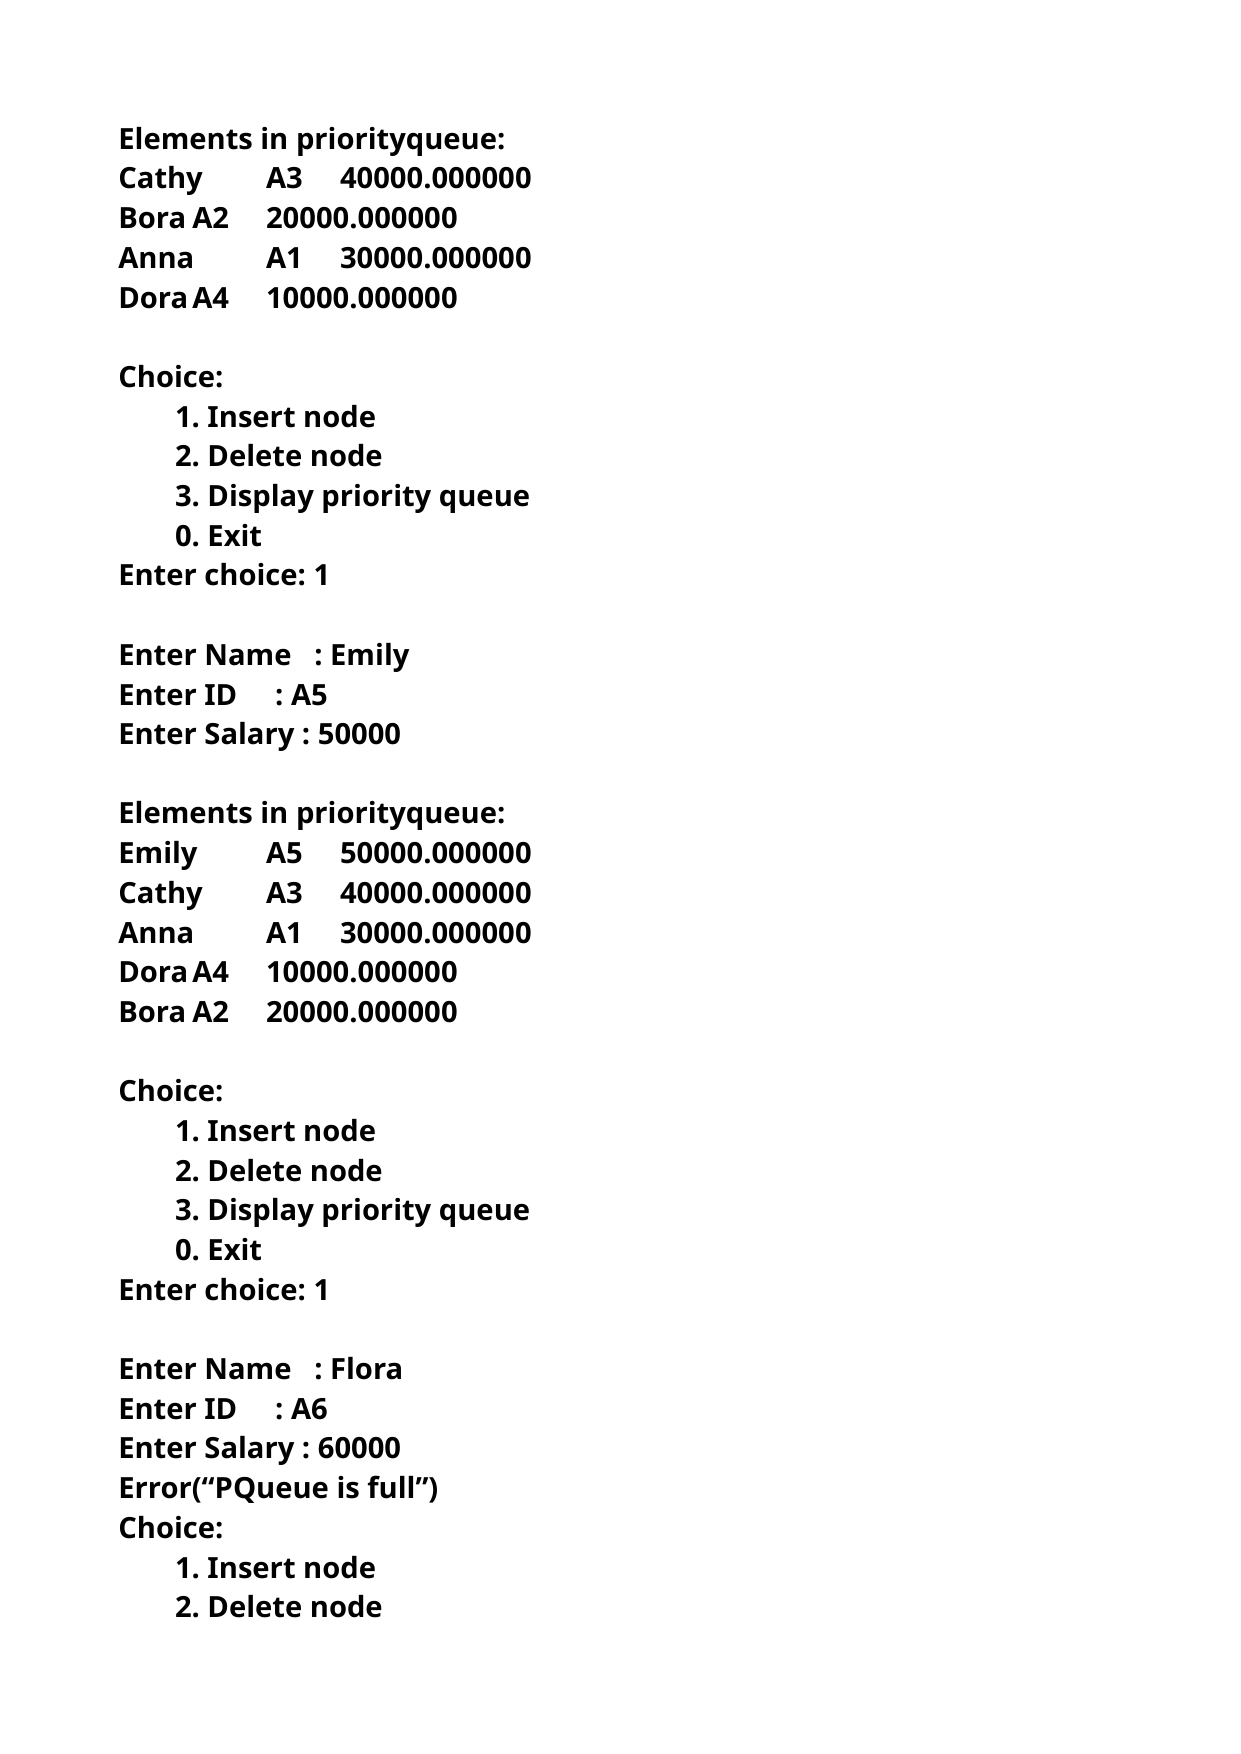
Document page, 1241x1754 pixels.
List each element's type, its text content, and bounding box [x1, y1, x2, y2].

text Enter Salary : 50000 [118, 713, 1122, 753]
text Enter choice: 1 [118, 1269, 1122, 1309]
text Choice: [118, 356, 1122, 396]
text 1. Insert node [118, 1547, 1122, 1587]
text Elements in priorityqueue: [118, 793, 1122, 832]
text 0. Exit [118, 515, 1122, 555]
text 3. Display priority queue [118, 1190, 1122, 1229]
text Choice: [118, 1507, 1122, 1547]
text Enter choice: 1 [118, 555, 1122, 594]
text Enter ID : A5 [118, 674, 1122, 713]
text 2. Delete node [118, 1150, 1122, 1190]
text Emily A5 50000.000000 [118, 832, 1122, 872]
text Dora A4 10000.000000 [118, 277, 1122, 317]
text Anna A1 30000.000000 [118, 912, 1122, 952]
text 3. Display priority queue [118, 475, 1122, 515]
text Choice: [118, 1071, 1122, 1110]
text Enter Name : Flora [118, 1348, 1122, 1388]
text Bora A2 20000.000000 [118, 991, 1122, 1031]
text 2. Delete node [118, 1587, 1122, 1626]
text Enter Name : Emily [118, 634, 1122, 674]
text 2. Delete node [118, 436, 1122, 475]
text Elements in priorityqueue: [118, 118, 1122, 158]
text Anna A1 30000.000000 [118, 237, 1122, 277]
text 1. Insert node [118, 396, 1122, 436]
text 1. Insert node [118, 1110, 1122, 1150]
text Cathy A3 40000.000000 [118, 158, 1122, 197]
text Cathy A3 40000.000000 [118, 872, 1122, 912]
text 0. Exit [118, 1229, 1122, 1269]
text Error(“PQueue is full”) [118, 1467, 1122, 1507]
text Enter Salary : 60000 [118, 1428, 1122, 1467]
text Enter ID : A6 [118, 1388, 1122, 1428]
text Dora A4 10000.000000 [118, 952, 1122, 991]
text Bora A2 20000.000000 [118, 197, 1122, 237]
